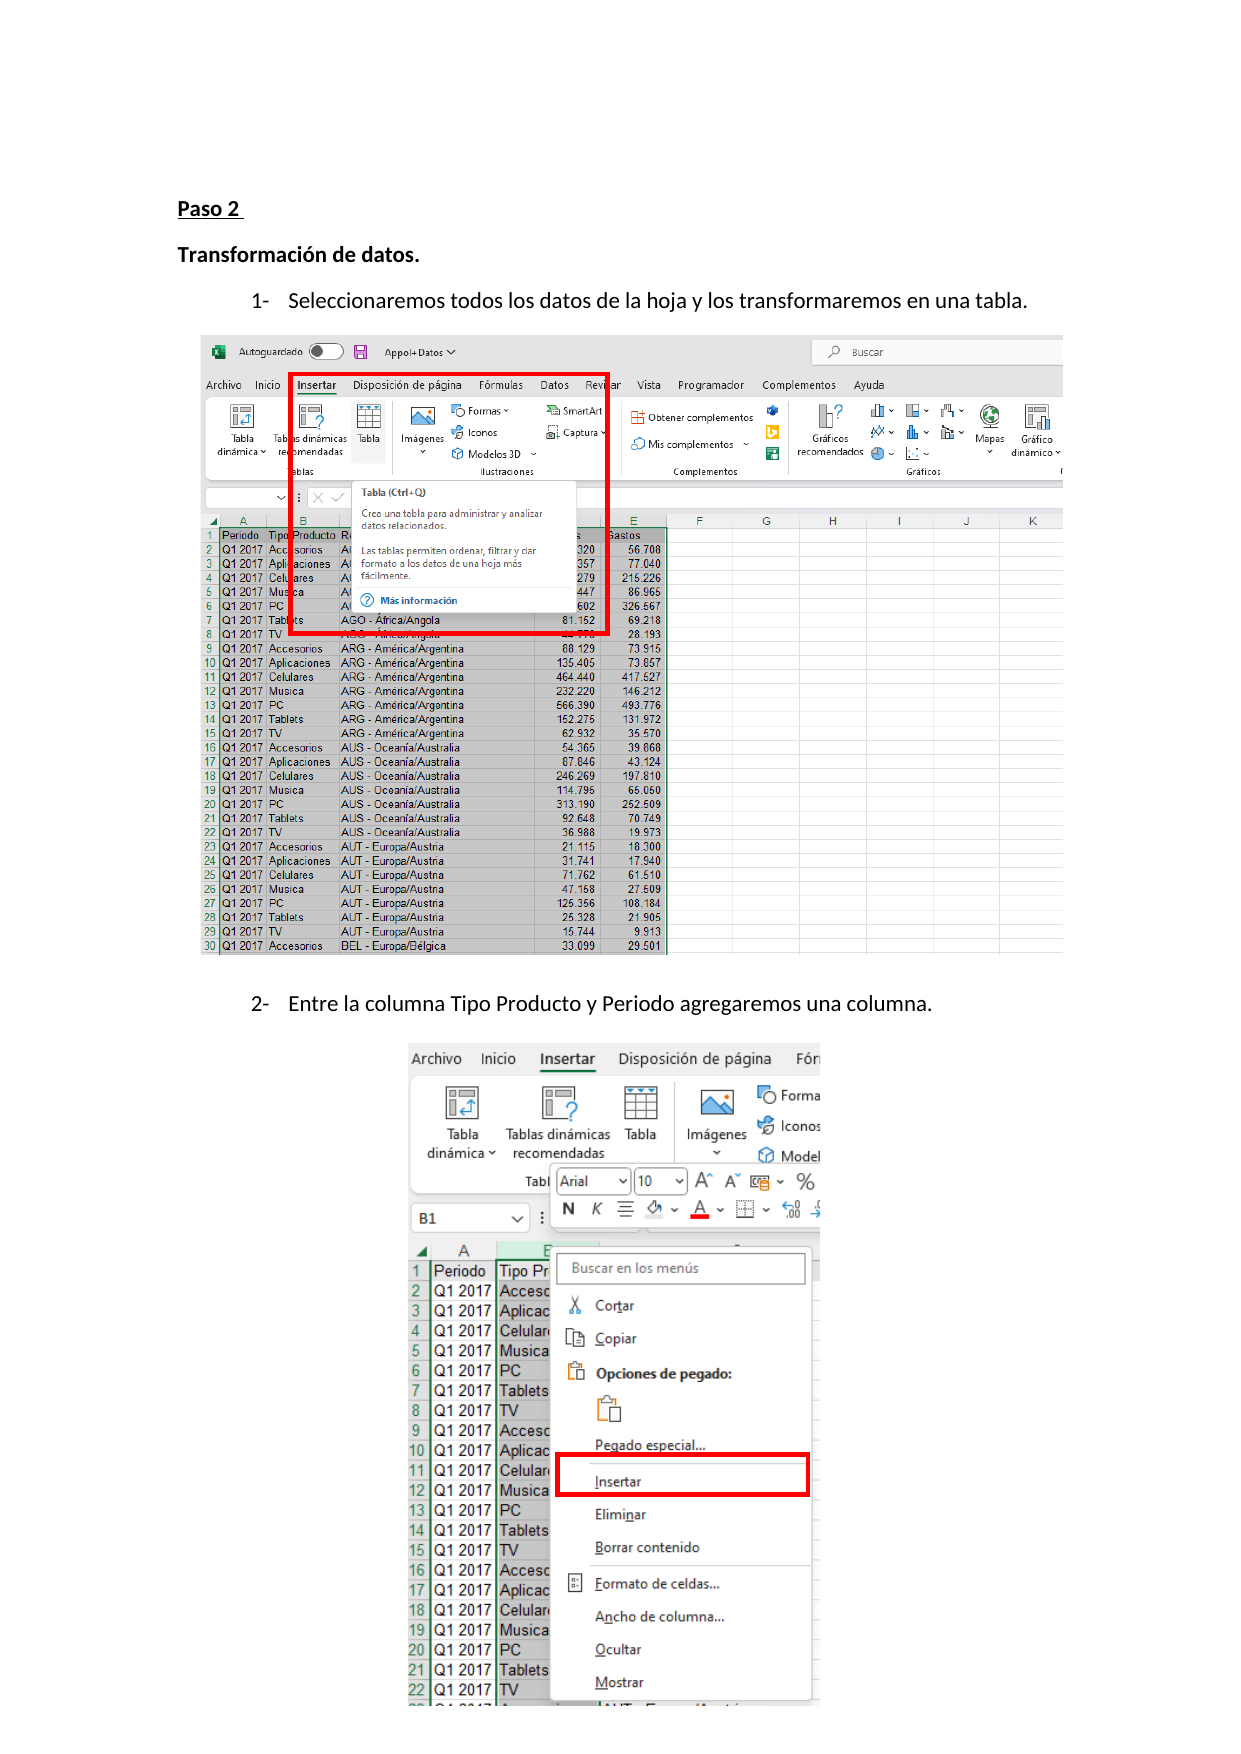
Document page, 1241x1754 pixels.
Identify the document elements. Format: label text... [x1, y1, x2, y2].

list Entre la columna Tipo Producto y Periodo agregaremos una columna. [251, 989, 1063, 1017]
list Seleccionaremos todos los datos de la hoja y los transformaremos en una tabla. [251, 286, 1063, 314]
text Transformación de datos. [177, 240, 1063, 268]
text Paso 2 [177, 194, 1063, 222]
